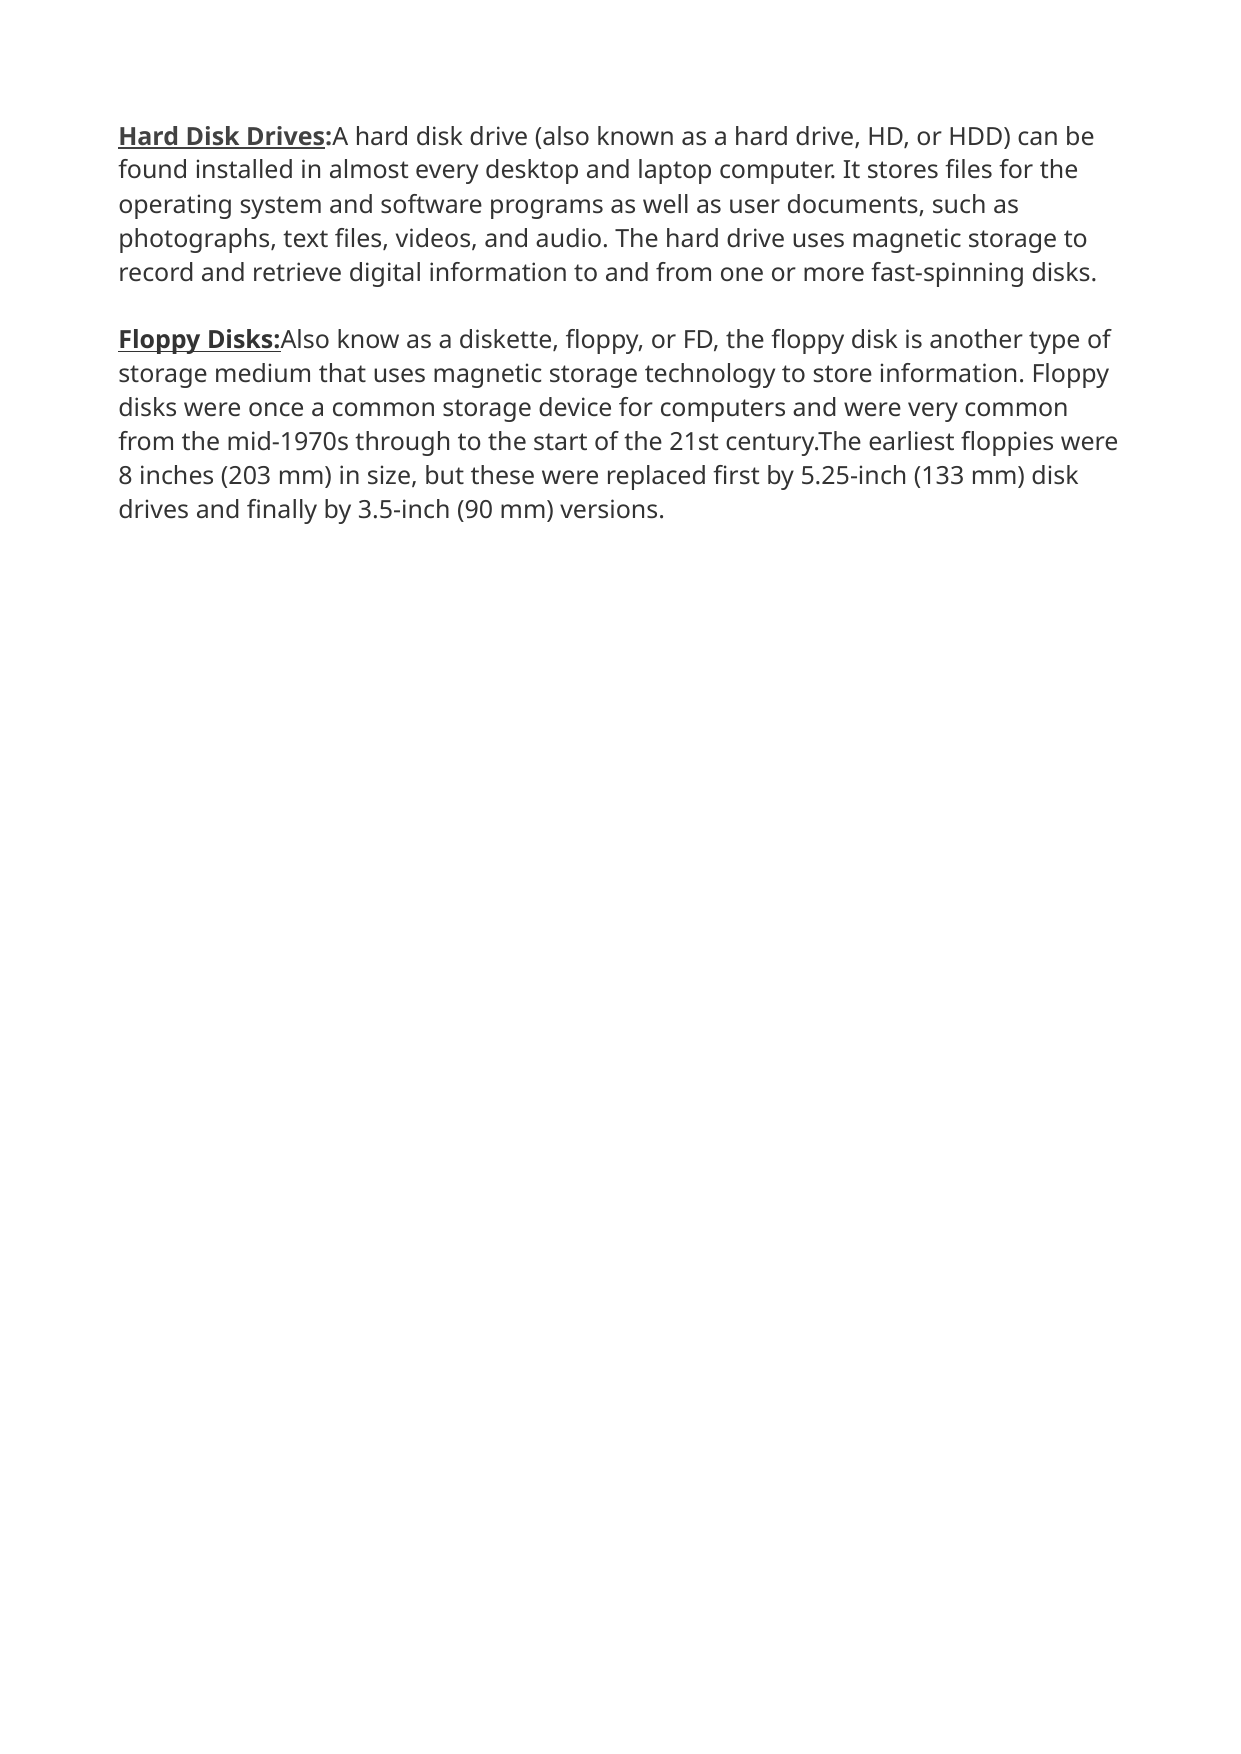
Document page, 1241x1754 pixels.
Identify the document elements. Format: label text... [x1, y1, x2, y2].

subtitle Hard Disk Drives:A hard disk drive (also known as a hard drive, HD, or HDD) can be found installed in almost every desktop and laptop computer. It stores files for the operating system and software programs as well as user documents, such as photographs, text files, videos, and audio. The hard drive uses magnetic storage to record and retrieve digital information to and from one or more fast-spinning disks. [118, 118, 1122, 288]
subtitle Floppy Disks:Also know as a diskette, floppy, or FD, the floppy disk is another type of storage medium that uses magnetic storage technology to store information. Floppy disks were once a common storage device for computers and were very common from the mid-1970s through to the start of the 21st century.The earliest floppies were 8 inches (203 mm) in size, but these were replaced first by 5.25-inch (133 mm) disk drives and finally by ​3.5-inch (90 mm) versions. [118, 322, 1122, 526]
